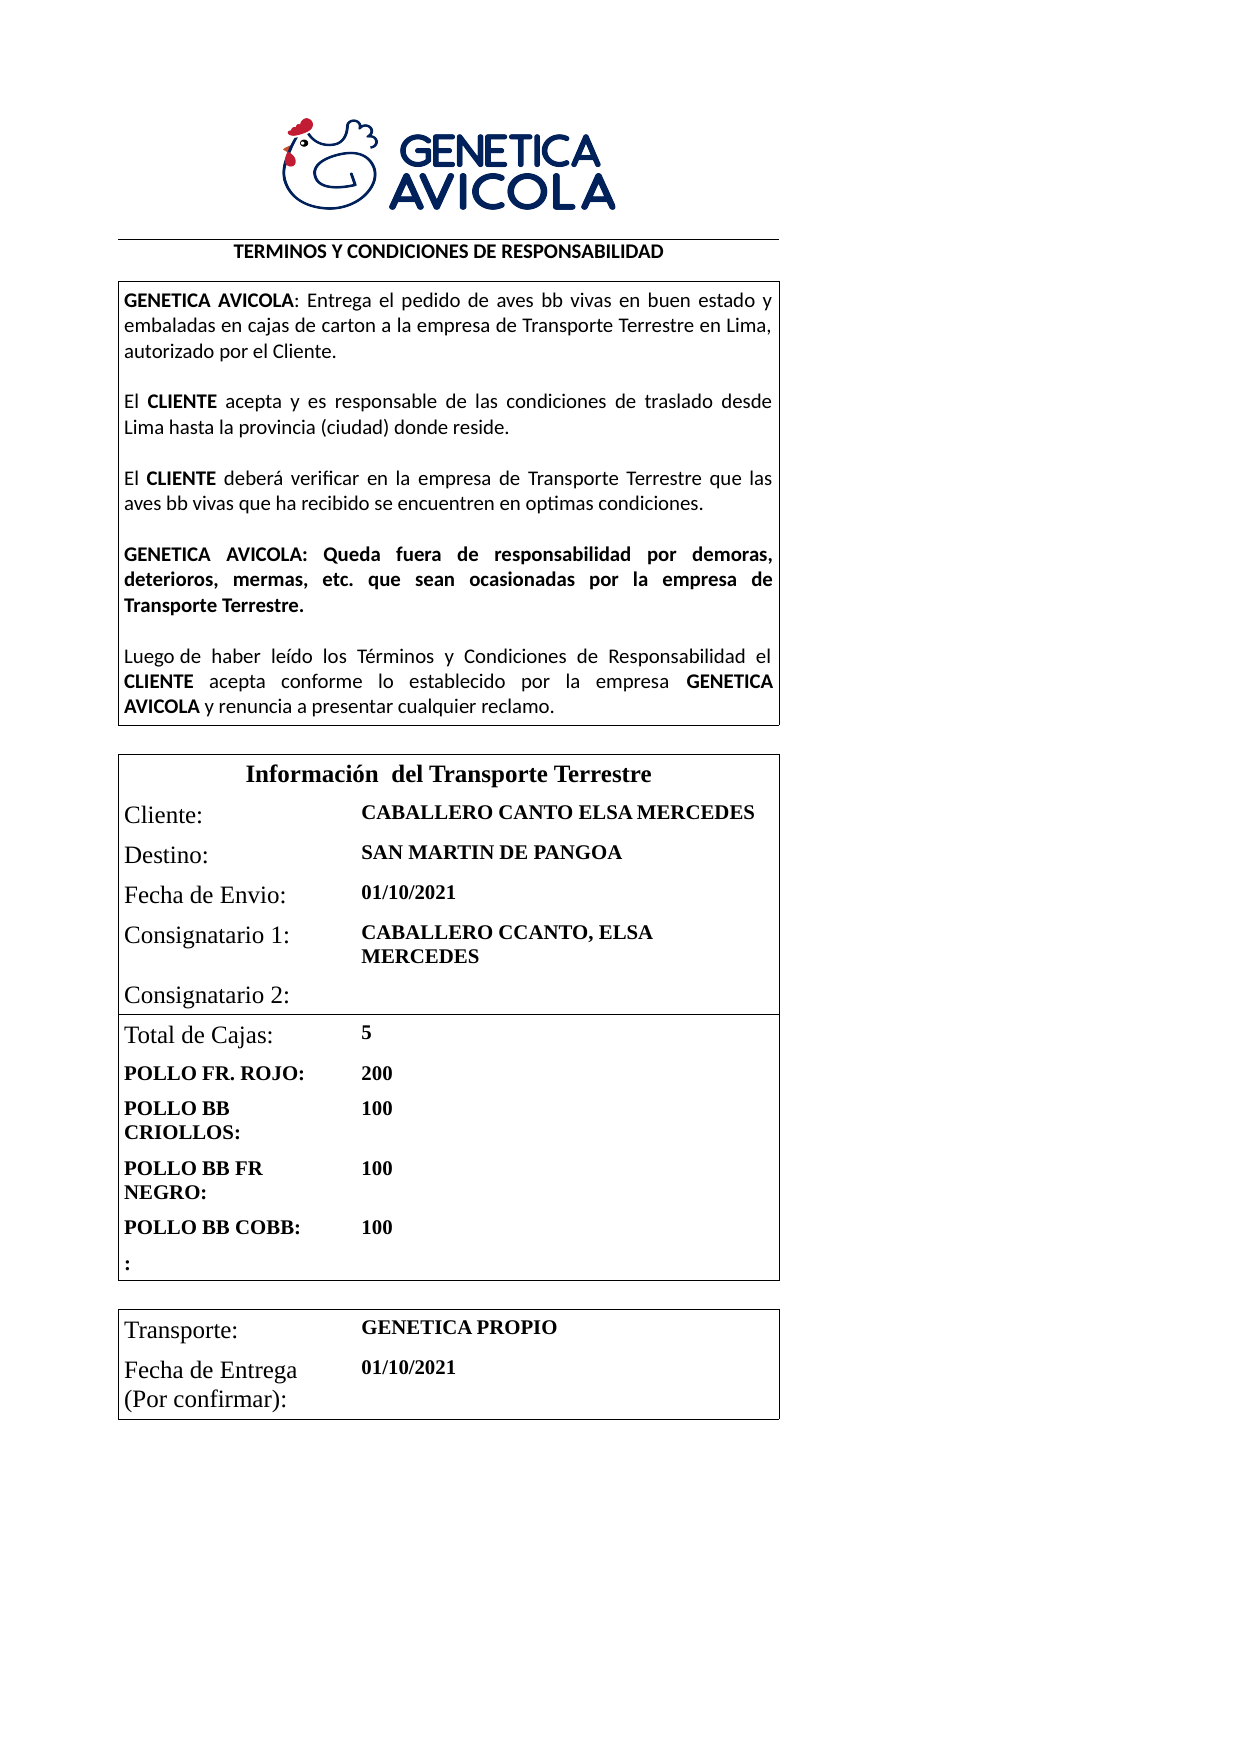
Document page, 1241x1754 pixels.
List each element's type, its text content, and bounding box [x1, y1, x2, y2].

table_cell SAN MARTIN DE PANGOA [356, 834, 779, 874]
table_cell Consignatario 2: [119, 974, 356, 1014]
table_cell [356, 1281, 779, 1309]
table_cell Transporte: [119, 1310, 356, 1349]
table_cell [118, 1281, 356, 1309]
table_cell Destino: [119, 834, 356, 874]
table_cell Total de Cajas: [119, 1015, 356, 1055]
table_cell 01/10/2021 [356, 1350, 779, 1418]
table_header TERMINOS Y CONDICIONES DE RESPONSABILIDAD [118, 240, 779, 281]
table_cell POLLO BB CRIOLLOS: [119, 1090, 356, 1150]
table_cell POLLO BB COBB: [119, 1209, 356, 1245]
table_cell Consignatario 1: [119, 915, 356, 974]
table_header Información del Transporte Terrestre [119, 755, 779, 794]
table_cell 01/10/2021 [356, 874, 779, 914]
table_cell Fecha de Entrega (Por confirmar): [119, 1350, 356, 1418]
table_cell 100 [356, 1150, 779, 1209]
picture [282, 118, 616, 210]
table_cell Cliente: [119, 794, 356, 834]
table_cell [356, 974, 779, 1014]
table_cell 100 [356, 1209, 779, 1245]
table_cell 5 [356, 1015, 779, 1055]
table_cell CABALLERO CCANTO, ELSA MERCEDES [356, 915, 779, 974]
table_cell POLLO BB FR NEGRO: [119, 1150, 356, 1209]
table_cell POLLO FR. ROJO: [119, 1055, 356, 1090]
table_cell GENETICA AVICOLA: Entrega el pedido de aves bb vivas en buen estado y embaladas en cajas de carton a la empresa de Transporte Terrestre en Lima, autorizado por el Cliente. El CLIENTE acepta y es responsable de las condiciones de traslado desde Lima hasta la provincia (ciudad) donde reside. El CLIENTE deberá verificar en la empresa de Transporte Terrestre que las aves bb vivas que ha recibido se encuentren en optimas condiciones. GENETICA AVICOLA: Queda fuera de responsabilidad por demoras, deterioros, mermas, etc. que sean ocasionadas por la empresa de Transporte Terrestre. Luego de haber leído los Términos y Condiciones de Responsabilidad el CLIENTE acepta conforme lo establecido por la empresa GENETICA AVICOLA y renuncia a presentar cualquier reclamo. [119, 282, 779, 725]
table_cell 200 [356, 1055, 779, 1090]
table_cell GENETICA PROPIO [356, 1310, 779, 1349]
table_cell : [119, 1245, 356, 1280]
table_cell Fecha de Envio: [119, 874, 356, 914]
table_cell [356, 1245, 779, 1280]
table_cell CABALLERO CANTO ELSA MERCEDES [356, 794, 779, 834]
table_cell 100 [356, 1090, 779, 1150]
